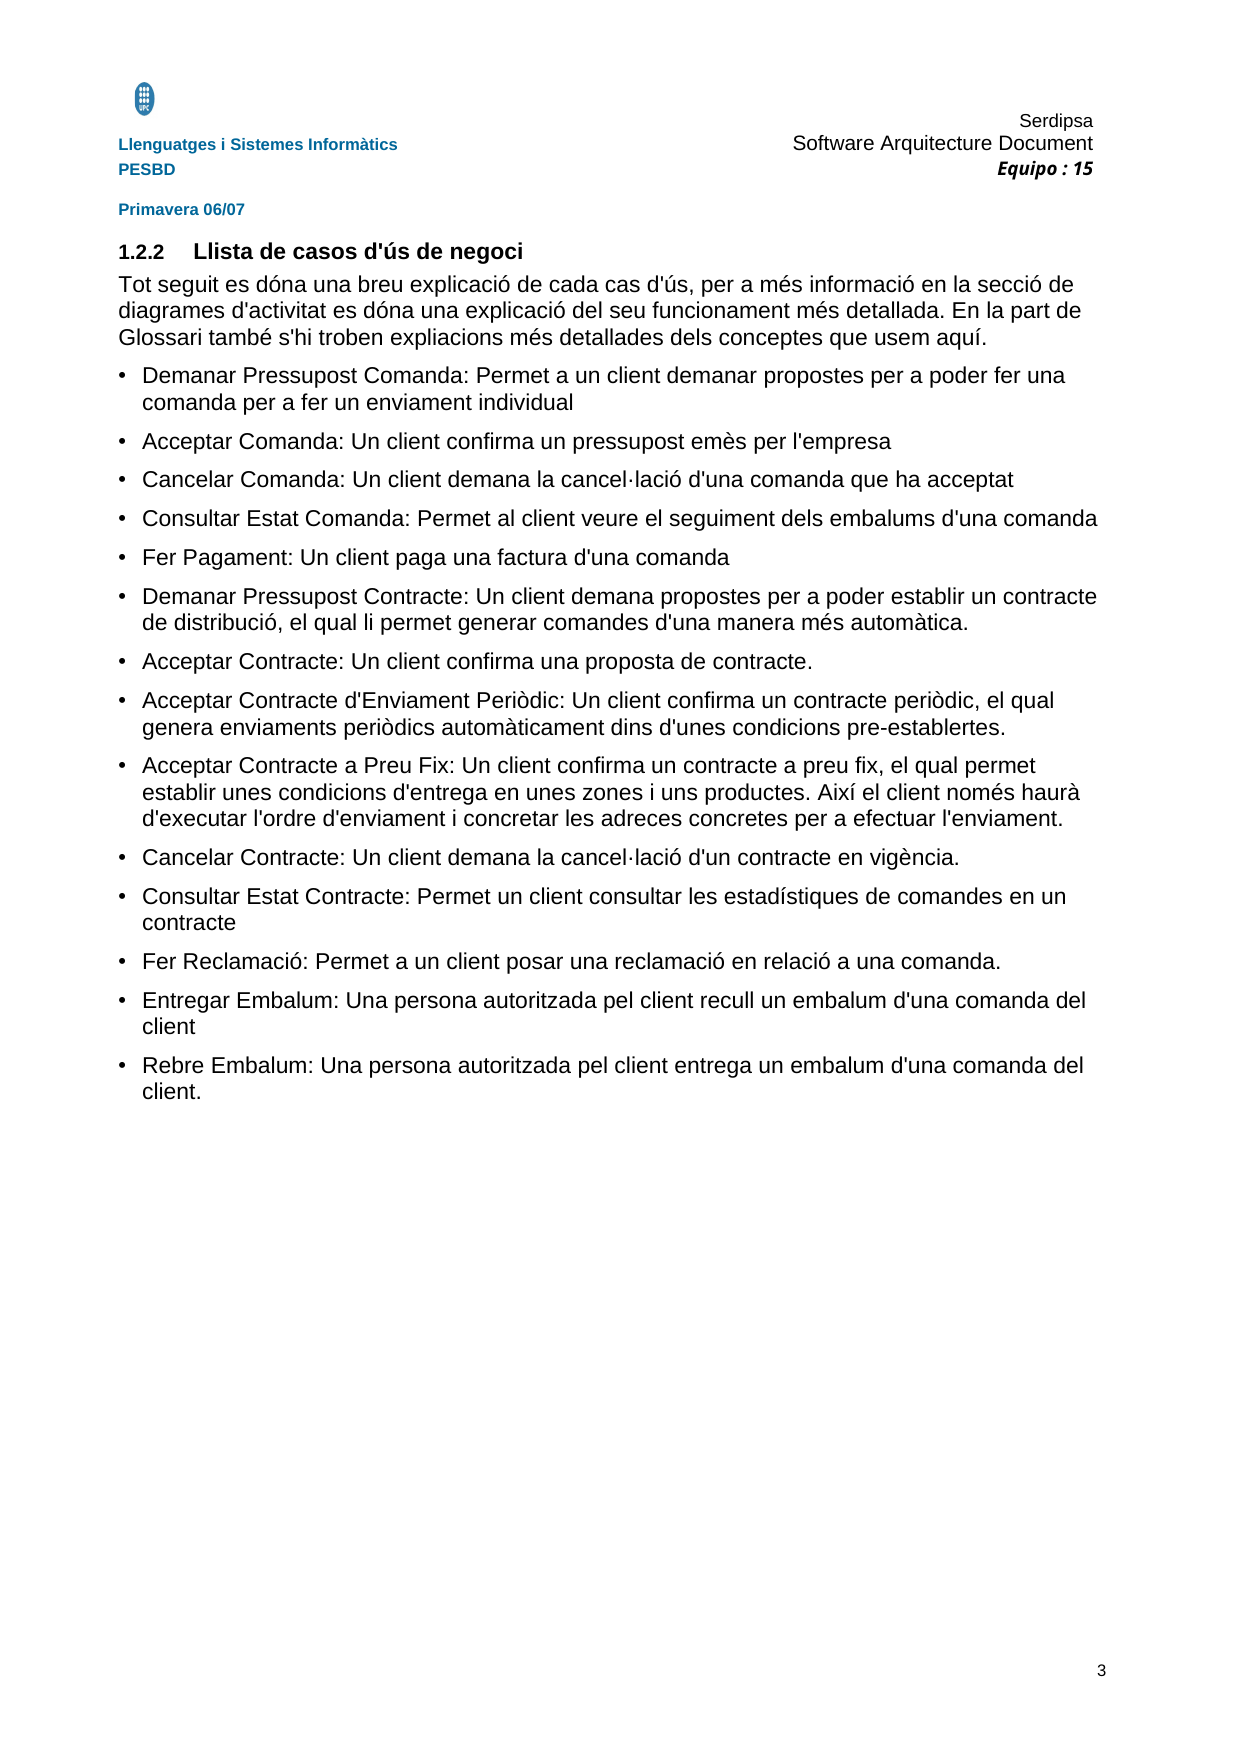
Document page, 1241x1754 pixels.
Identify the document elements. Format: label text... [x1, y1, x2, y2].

text Tot seguit es dóna una breu explicació de cada cas d'ús, per a més informació en la secció de diagrames d'activitat es dóna una explicació del seu funcionament més detallada. En la part de Glossari també s'hi troben expliacions més detallades dels conceptes que usem aquí. [118, 271, 1106, 350]
list Acceptar Contracte a Preu Fix: Un client confirma un contracte a preu fix, el qual permet establir unes condicions d'entrega en unes zones i uns productes. Així el client només haurà d'executar l'ordre d'enviament i concretar les adreces concretes per a efectuar l'enviament. [118, 752, 1106, 831]
list Cancelar Comanda: Un client demana la cancel·lació d'una comanda que ha acceptat [118, 466, 1106, 493]
list Demanar Pressupost Contracte: Un client demana propostes per a poder establir un contracte de distribució, el qual li permet generar comandes d'una manera més automàtica. [118, 583, 1106, 636]
list Fer Reclamació: Permet a un client posar una reclamació en relació a una comanda. [118, 948, 1106, 974]
list Fer Pagament: Un client paga una factura d'una comanda [118, 544, 1106, 571]
list Acceptar Comanda: Un client confirma un pressupost emès per l'empresa [118, 428, 1106, 454]
list Consultar Estat Comanda: Permet al client veure el seguiment dels embalums d'una comanda [118, 505, 1106, 532]
list Acceptar Contracte: Un client confirma una proposta de contracte. [118, 648, 1106, 674]
list Cancelar Contracte: Un client demana la cancel·lació d'un contracte en vigència. [118, 844, 1106, 870]
list Entregar Embalum: Una persona autoritzada pel client recull un embalum d'una comanda del client [118, 987, 1106, 1039]
list Acceptar Contracte d'Enviament Periòdic: Un client confirma un contracte periòdic, el qual genera enviaments periòdics automàticament dins d'unes condicions pre-establertes. [118, 687, 1106, 740]
subtitle Llista de casos d'ús de negoci [118, 238, 1106, 264]
list Consultar Estat Contracte: Permet un client consultar les estadístiques de comandes en un contracte [118, 883, 1106, 935]
list Demanar Pressupost Comanda: Permet a un client demanar propostes per a poder fer una comanda per a fer un enviament individual [118, 362, 1106, 415]
list Rebre Embalum: Una persona autoritzada pel client entrega un embalum d'una comanda del client. [118, 1052, 1106, 1105]
